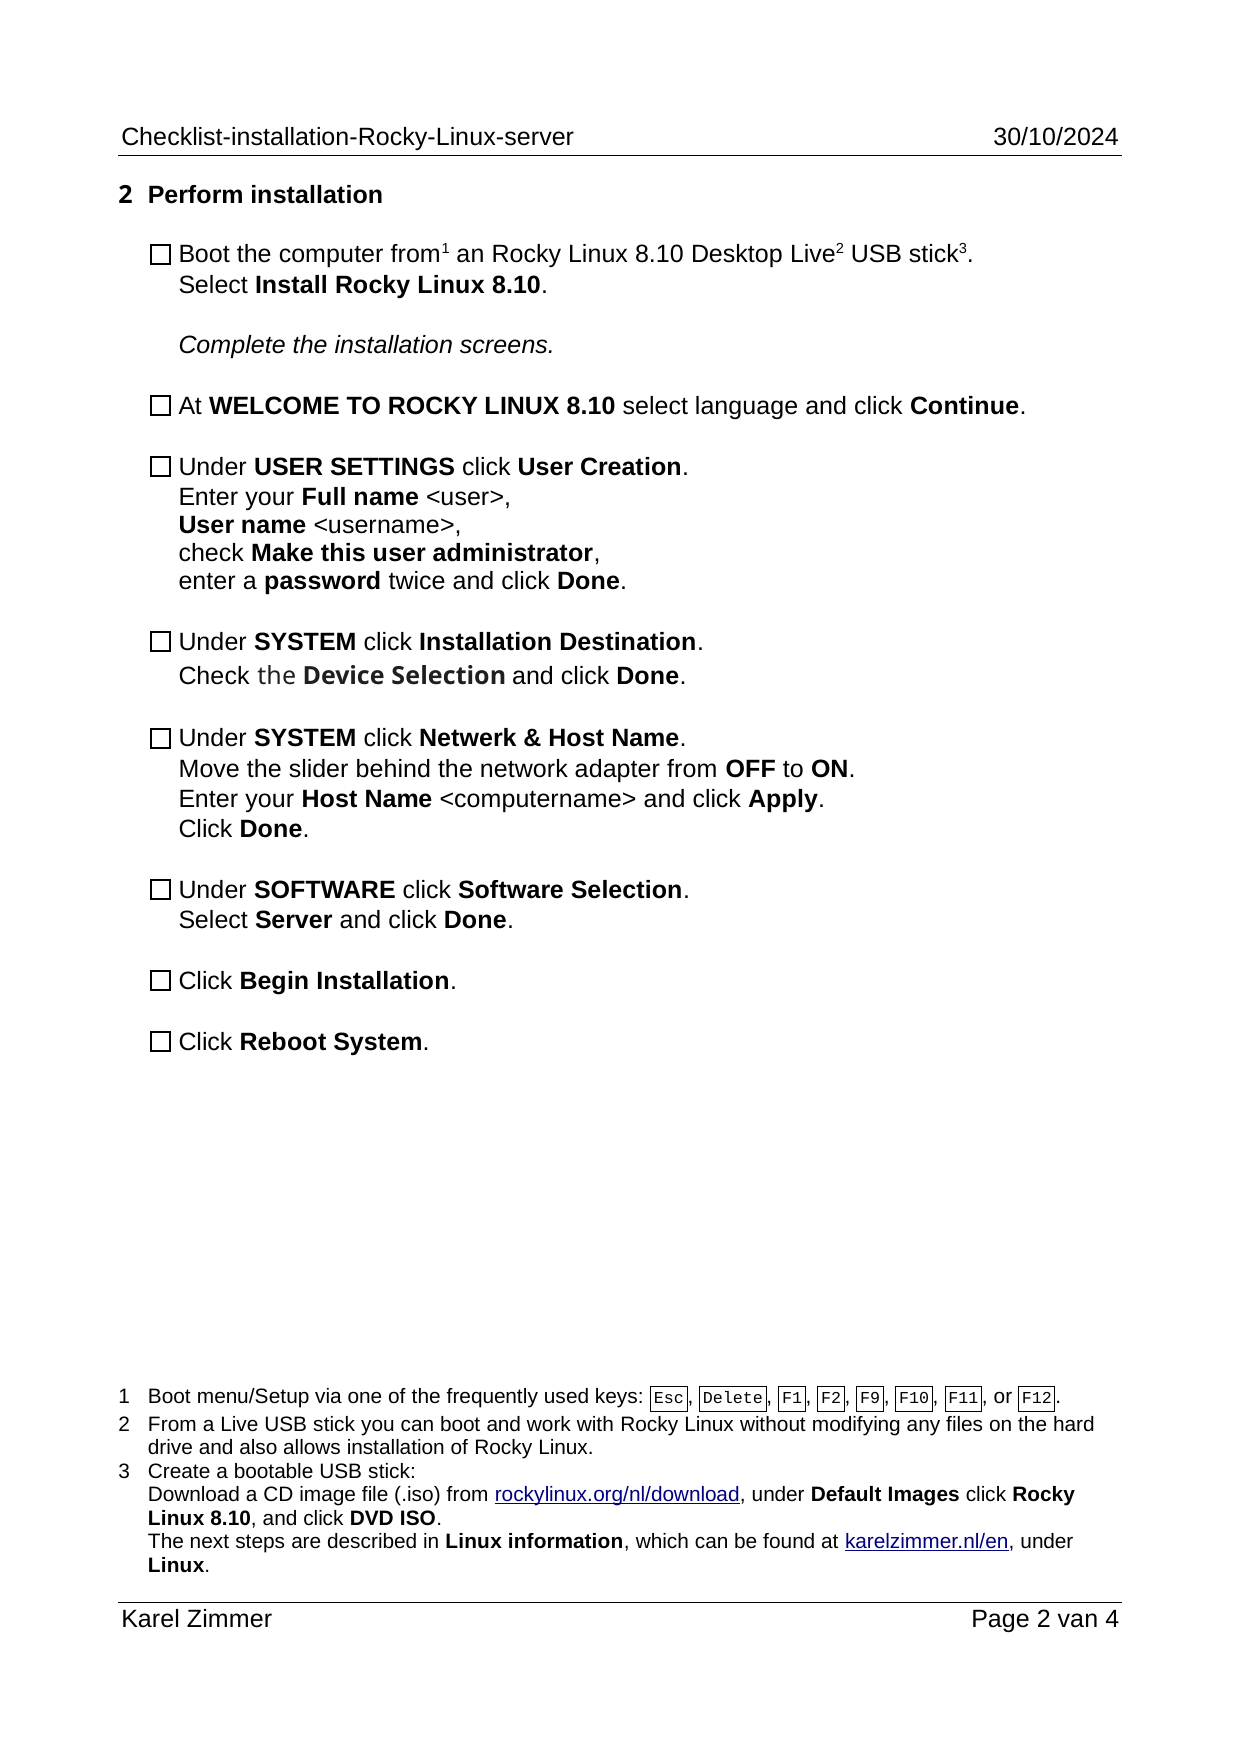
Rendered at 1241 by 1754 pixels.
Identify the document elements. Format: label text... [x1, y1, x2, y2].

table_cell [118, 657, 142, 693]
table_cell Under SYSTEM click Installation Destination. [177, 626, 1122, 657]
table_header Boot the computer from an Rocky Linux 8.10 Desktop Live USB stick. [177, 239, 1122, 269]
table_cell [118, 330, 142, 360]
table_cell Select Install Rocky Linux 8.10. [177, 269, 1122, 300]
table_cell Under SYSTEM click Netwerk & Host Name. [177, 723, 1122, 753]
table_cell [177, 596, 1122, 626]
table_cell [142, 754, 177, 784]
table_cell [118, 482, 142, 596]
table_cell [142, 269, 177, 300]
table_cell [177, 360, 1122, 391]
table_cell [177, 693, 1122, 723]
table_cell [118, 1026, 142, 1057]
table_cell [118, 360, 142, 391]
table_cell [142, 451, 177, 482]
table_cell [118, 935, 142, 966]
table_cell [118, 784, 142, 814]
table_cell [118, 300, 142, 330]
table_cell [142, 723, 177, 753]
table_cell Move the slider behind the network adapter from OFF to ON. [177, 754, 1122, 784]
table_cell [118, 844, 142, 875]
table_cell [142, 844, 177, 875]
table_cell [142, 360, 177, 391]
table_header [142, 239, 177, 269]
table_cell Select Server and click Done. [177, 905, 1122, 935]
table_cell [177, 996, 1122, 1026]
table_cell [142, 596, 177, 626]
table_cell [142, 482, 177, 596]
table_cell [118, 269, 142, 300]
table_cell Check the Device Selection and click Done. [177, 657, 1122, 693]
table_cell [142, 626, 177, 657]
table_cell [118, 875, 142, 905]
table_cell [142, 814, 177, 844]
table_cell [177, 300, 1122, 330]
table_cell [118, 451, 142, 482]
table_cell [118, 626, 142, 657]
table_cell Complete the installation screens. [177, 330, 1122, 360]
table_cell [177, 844, 1122, 875]
table_cell Under SOFTWARE click Software Selection. [177, 875, 1122, 905]
table_cell [142, 693, 177, 723]
table_cell [118, 723, 142, 753]
table_cell [142, 905, 177, 935]
table_cell [142, 935, 177, 966]
table_cell At WELCOME TO ROCKY LINUX 8.10 select language and click Continue. [177, 391, 1122, 421]
table_cell [142, 966, 177, 996]
table_cell [142, 996, 177, 1026]
table_header [118, 239, 142, 269]
table_cell [118, 693, 142, 723]
table_cell [118, 391, 142, 421]
table_cell Under USER SETTINGS click User Creation. [177, 451, 1122, 482]
table_cell [118, 814, 142, 844]
table_cell Click Done. [177, 814, 1122, 844]
table_cell [118, 596, 142, 626]
table_cell [118, 754, 142, 784]
table_cell [142, 784, 177, 814]
table_cell [118, 905, 142, 935]
table_cell [118, 421, 142, 451]
table_cell [177, 421, 1122, 451]
table_cell Enter your Host Name <computername> and click Apply. [177, 784, 1122, 814]
table_cell [142, 330, 177, 360]
table_cell Enter your Full name <user>, User name <username>, check Make this user administrator, enter a password twice and click Done. [177, 482, 1122, 596]
table_cell [177, 935, 1122, 966]
table_cell [142, 421, 177, 451]
table_cell Click Reboot System. [177, 1026, 1122, 1057]
table_cell [142, 300, 177, 330]
table_cell [142, 391, 177, 421]
table_cell [118, 966, 142, 996]
table_cell [118, 996, 142, 1026]
table_cell [142, 1026, 177, 1057]
table_cell Click Begin Installation. [177, 966, 1122, 996]
list Perform installation [118, 177, 1122, 211]
table_cell [142, 875, 177, 905]
table_cell [142, 657, 177, 693]
